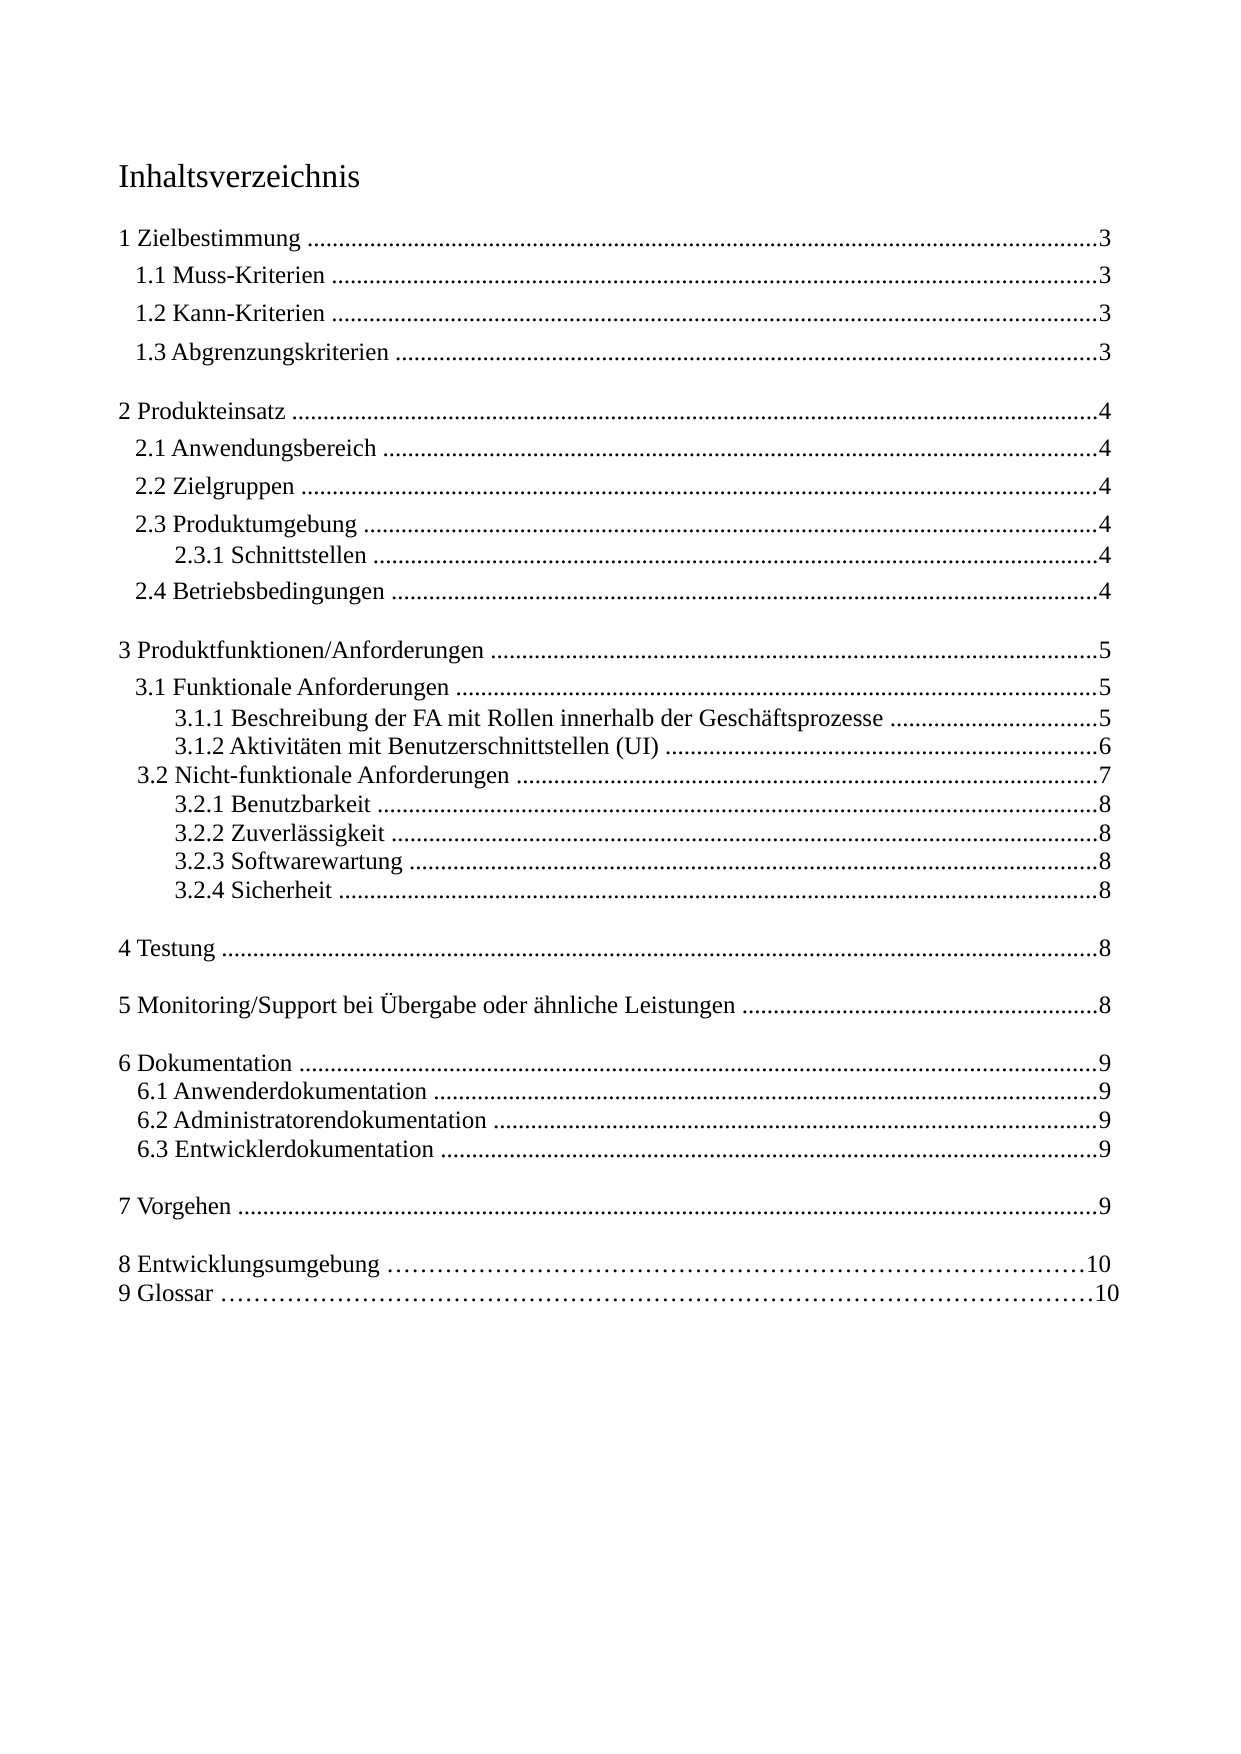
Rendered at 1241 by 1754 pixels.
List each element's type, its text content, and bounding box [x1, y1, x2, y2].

text 6.1 Anwenderdokumentation 9 [118, 1076, 1121, 1105]
text 3.1.2 Aktivitäten mit Benutzerschnittstellen (UI) 6 [118, 731, 1121, 760]
text 6 Dokumentation 9 [118, 1048, 1121, 1076]
text 3 Produktfunktionen/Anforderungen 5 [118, 636, 1121, 664]
text 6.2 Administratorendokumentation 9 [118, 1105, 1121, 1134]
text 7 Vorgehen 9 [118, 1191, 1121, 1220]
text 2 Produkteinsatz 4 [118, 396, 1121, 425]
text 3.1.1 Beschreibung der FA mit Rollen innerhalb der Geschäftsprozesse 5 [118, 703, 1121, 731]
text 3.2.4 Sicherheit 8 [118, 875, 1121, 904]
text 1.3 Abgrenzungskriterien 3 [118, 329, 1121, 367]
text 2.4 Betriebsbedingungen 4 [118, 568, 1121, 607]
text 8 Entwicklungsumgebung …………………………………………………………………………10 [118, 1249, 1121, 1278]
text 3.1 Funktionale Anforderungen 5 [118, 664, 1121, 703]
text 6.3 Entwicklerdokumentation 9 [118, 1134, 1121, 1163]
text 4 Testung 8 [118, 933, 1121, 961]
text 2.3 Produktumgebung 4 [118, 501, 1121, 540]
text 1 Zielbestimmung 3 [118, 223, 1121, 252]
text 2.3.1 Schnittstellen 4 [118, 540, 1121, 568]
text 3.2.1 Benutzbarkeit 8 [118, 789, 1121, 818]
text 5 Monitoring/Support bei Übergabe oder ähnliche Leistungen 8 [118, 990, 1121, 1019]
text 9 Glossar ……………………………………………………………………………………………10 [118, 1278, 1121, 1306]
text 1.1 Muss-Kriterien 3 [118, 252, 1121, 291]
text 2.2 Zielgruppen 4 [118, 463, 1121, 501]
text 2.1 Anwendungsbereich 4 [118, 425, 1121, 463]
text 1.2 Kann-Kriterien 3 [118, 291, 1121, 329]
text 3.2.3 Softwarewartung 8 [118, 846, 1121, 875]
text 3.2 Nicht-funktionale Anforderungen 7 [118, 760, 1121, 789]
text 3.2.2 Zuverlässigkeit 8 [118, 818, 1121, 846]
text Inhaltsverzeichnis [118, 156, 1121, 195]
